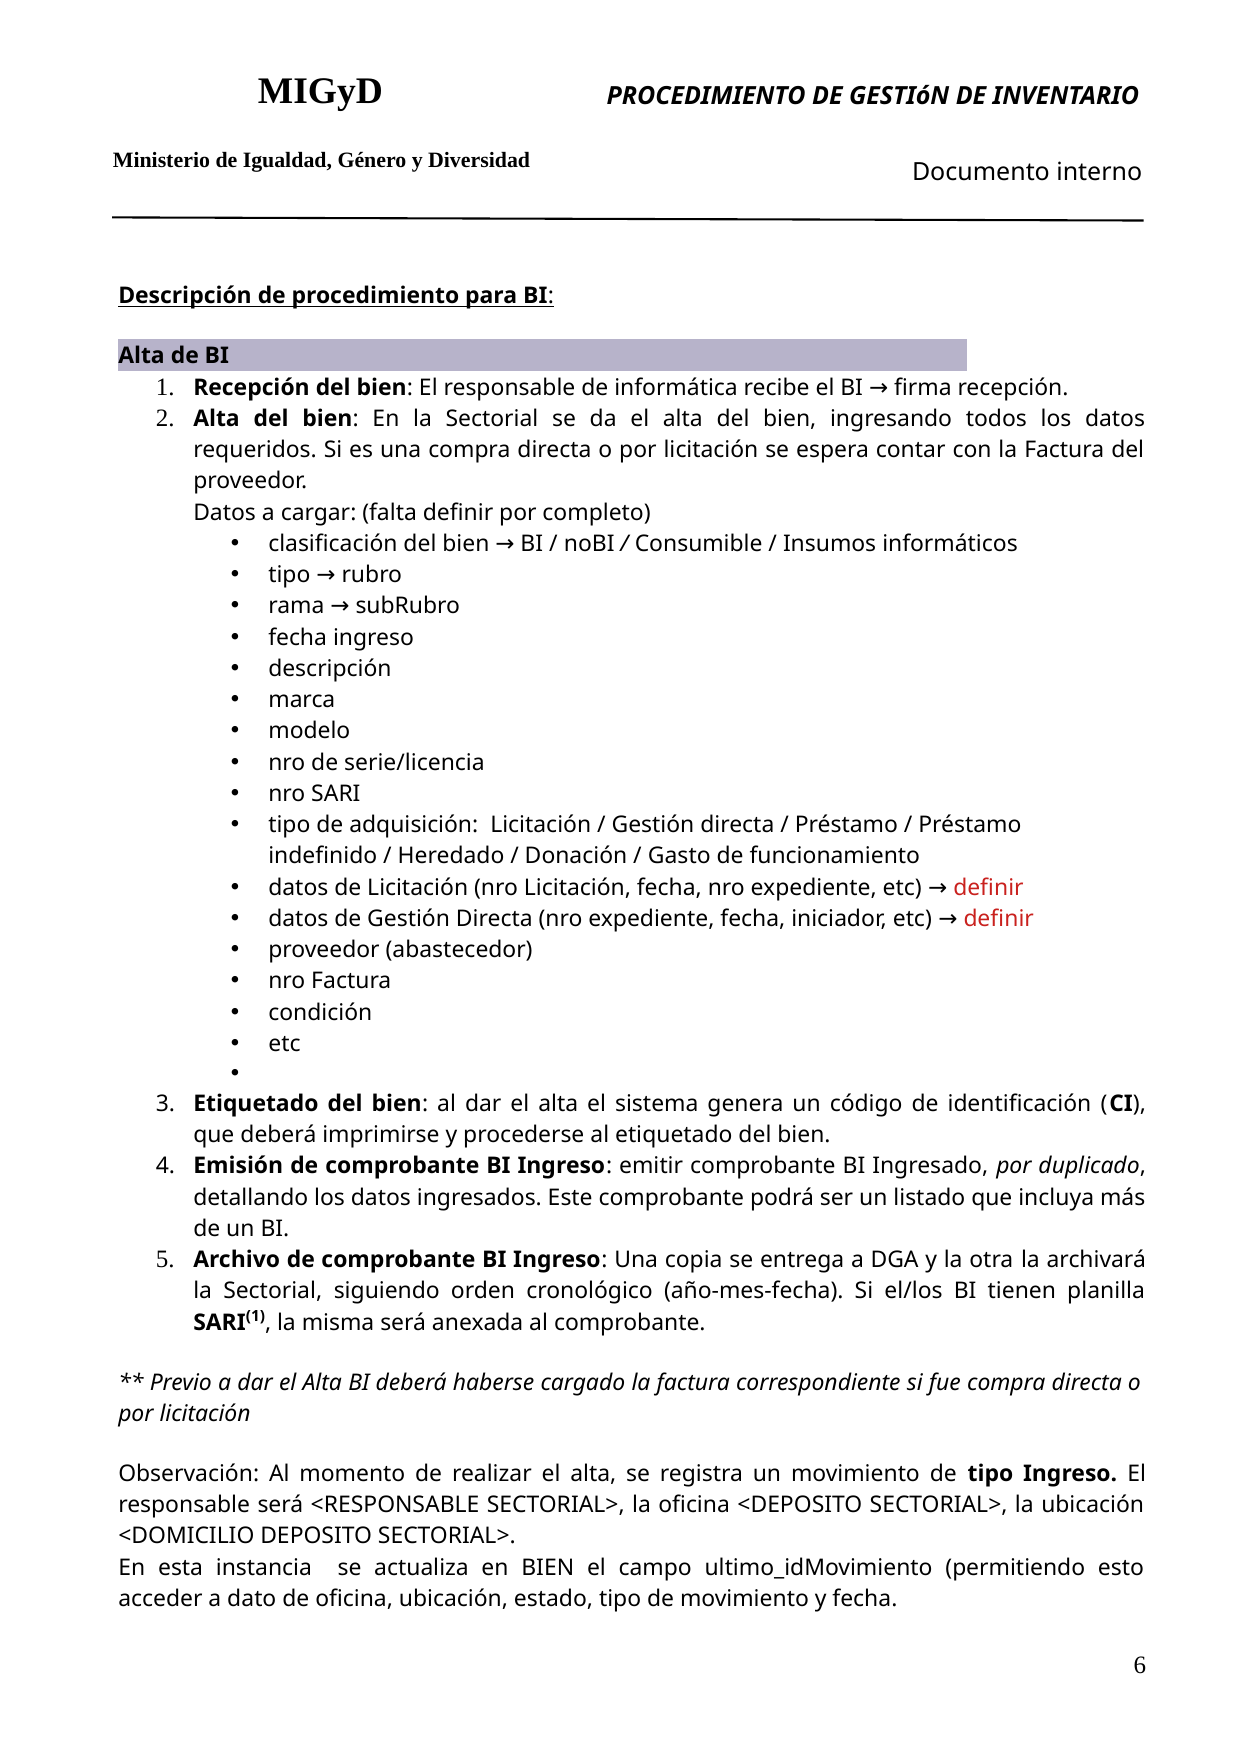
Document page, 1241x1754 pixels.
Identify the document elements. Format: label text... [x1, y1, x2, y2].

list datos de Gestión Directa (nro expediente, fecha, iniciador, etc) → definir [231, 902, 1146, 933]
list etc [231, 1027, 1146, 1058]
text En esta instancia se actualiza en BIEN el campo ultimo_idMovimiento (permitiendo esto acceder a dato de oficina, ubicación, estado, tipo de movimiento y fecha. [118, 1551, 1146, 1613]
list fecha ingreso [231, 621, 1146, 652]
list Alta del bien: En la Sectorial se da el alta del bien, ingresando todos los datos requeridos. Si es una compra directa o por licitación se espera contar con la Factura del proveedor. [156, 402, 1146, 496]
list Archivo de comprobante BI Ingreso: Una copia se entrega a DGA y la otra la archivará la Sectorial, siguiendo orden cronológico (año-mes-fecha). Si el/los BI tienen planilla SARI(1), la misma será anexada al comprobante. [156, 1243, 1146, 1337]
list nro de serie/licencia [231, 746, 1146, 777]
list Etiquetado del bien: al dar el alta el sistema genera un código de identificación (CI), que deberá imprimirse y procederse al etiquetado del bien. [156, 1087, 1146, 1149]
list modelo [231, 714, 1146, 746]
list Emisión de comprobante BI Ingreso: emitir comprobante BI Ingresado, por duplicado, detallando los datos ingresados. Este comprobante podrá ser un listado que incluya más de un BI. [156, 1149, 1146, 1243]
text Observación: Al momento de realizar el alta, se registra un movimiento de tipo Ingreso. El responsable será <RESPONSABLE SECTORIAL>, la oficina <DEPOSITO SECTORIAL>, la ubicación <DOMICILIO DEPOSITO SECTORIAL>. [118, 1457, 1146, 1551]
list clasificación del bien → BI / noBI / Consumible / Insumos informáticos [231, 527, 1146, 558]
text ** Previo a dar el Alta BI deberá haberse cargado la factura correspondiente si fue compra directa o por licitación [118, 1366, 1146, 1428]
list tipo de adquisición: Licitación / Gestión directa / Préstamo / Préstamo indefinido / Heredado / Donación / Gasto de funcionamiento [231, 808, 1146, 871]
text Alta de BI [118, 339, 1146, 371]
list descripción [231, 652, 1146, 683]
list rama → subRubro [231, 589, 1146, 621]
list marca [231, 683, 1146, 714]
list tipo → rubro [231, 558, 1146, 589]
list datos de Licitación (nro Licitación, fecha, nro expediente, etc) → definir [231, 871, 1146, 902]
list nro Factura [231, 964, 1146, 996]
list proveedor (abastecedor) [231, 933, 1146, 964]
list nro SARI [231, 777, 1146, 808]
list condición [231, 996, 1146, 1027]
list Recepción del bien: El responsable de informática recibe el BI → firma recepción. [156, 371, 1146, 402]
list Datos a cargar: (falta definir por completo) [156, 496, 1146, 527]
text Descripción de procedimiento para BI: [118, 279, 1146, 311]
